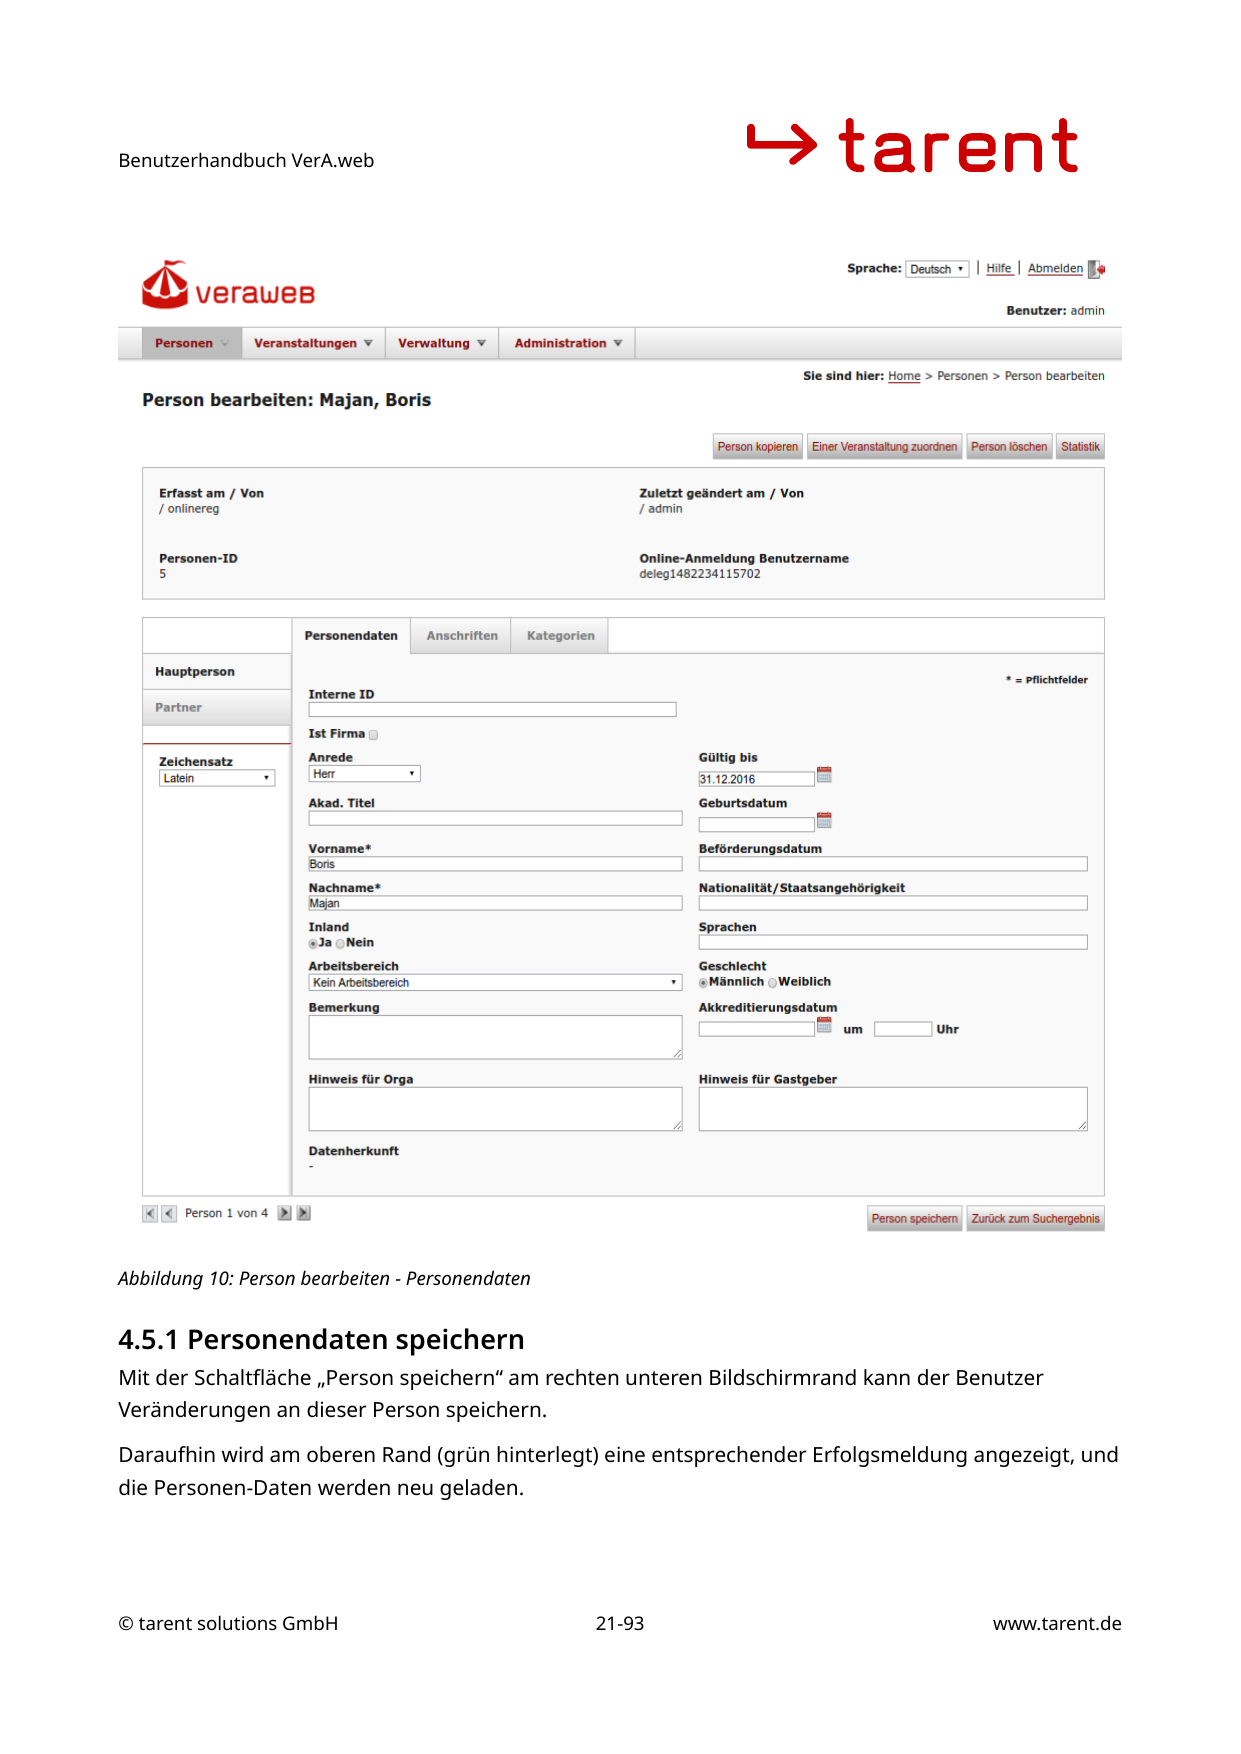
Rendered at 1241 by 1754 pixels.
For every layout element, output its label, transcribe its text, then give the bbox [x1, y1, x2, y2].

text Daraufhin wird am oberen Rand (grün hinterlegt) eine entsprechender Erfolgsmeldung angezeigt, und die Personen-Daten werden neu geladen. [118, 1440, 1122, 1501]
picture [118, 255, 1122, 1239]
subtitle Personendaten speichern [118, 1291, 1122, 1357]
text Mit der Schaltfläche „Person speichern“ am rechten unteren Bildschirmrand kann der Benutzer Veränderungen an dieser Person speichern. [118, 1363, 1122, 1424]
subtitle [118, 232, 1122, 255]
text Abbildung 10: Person bearbeiten - Personendaten [118, 1239, 1122, 1291]
